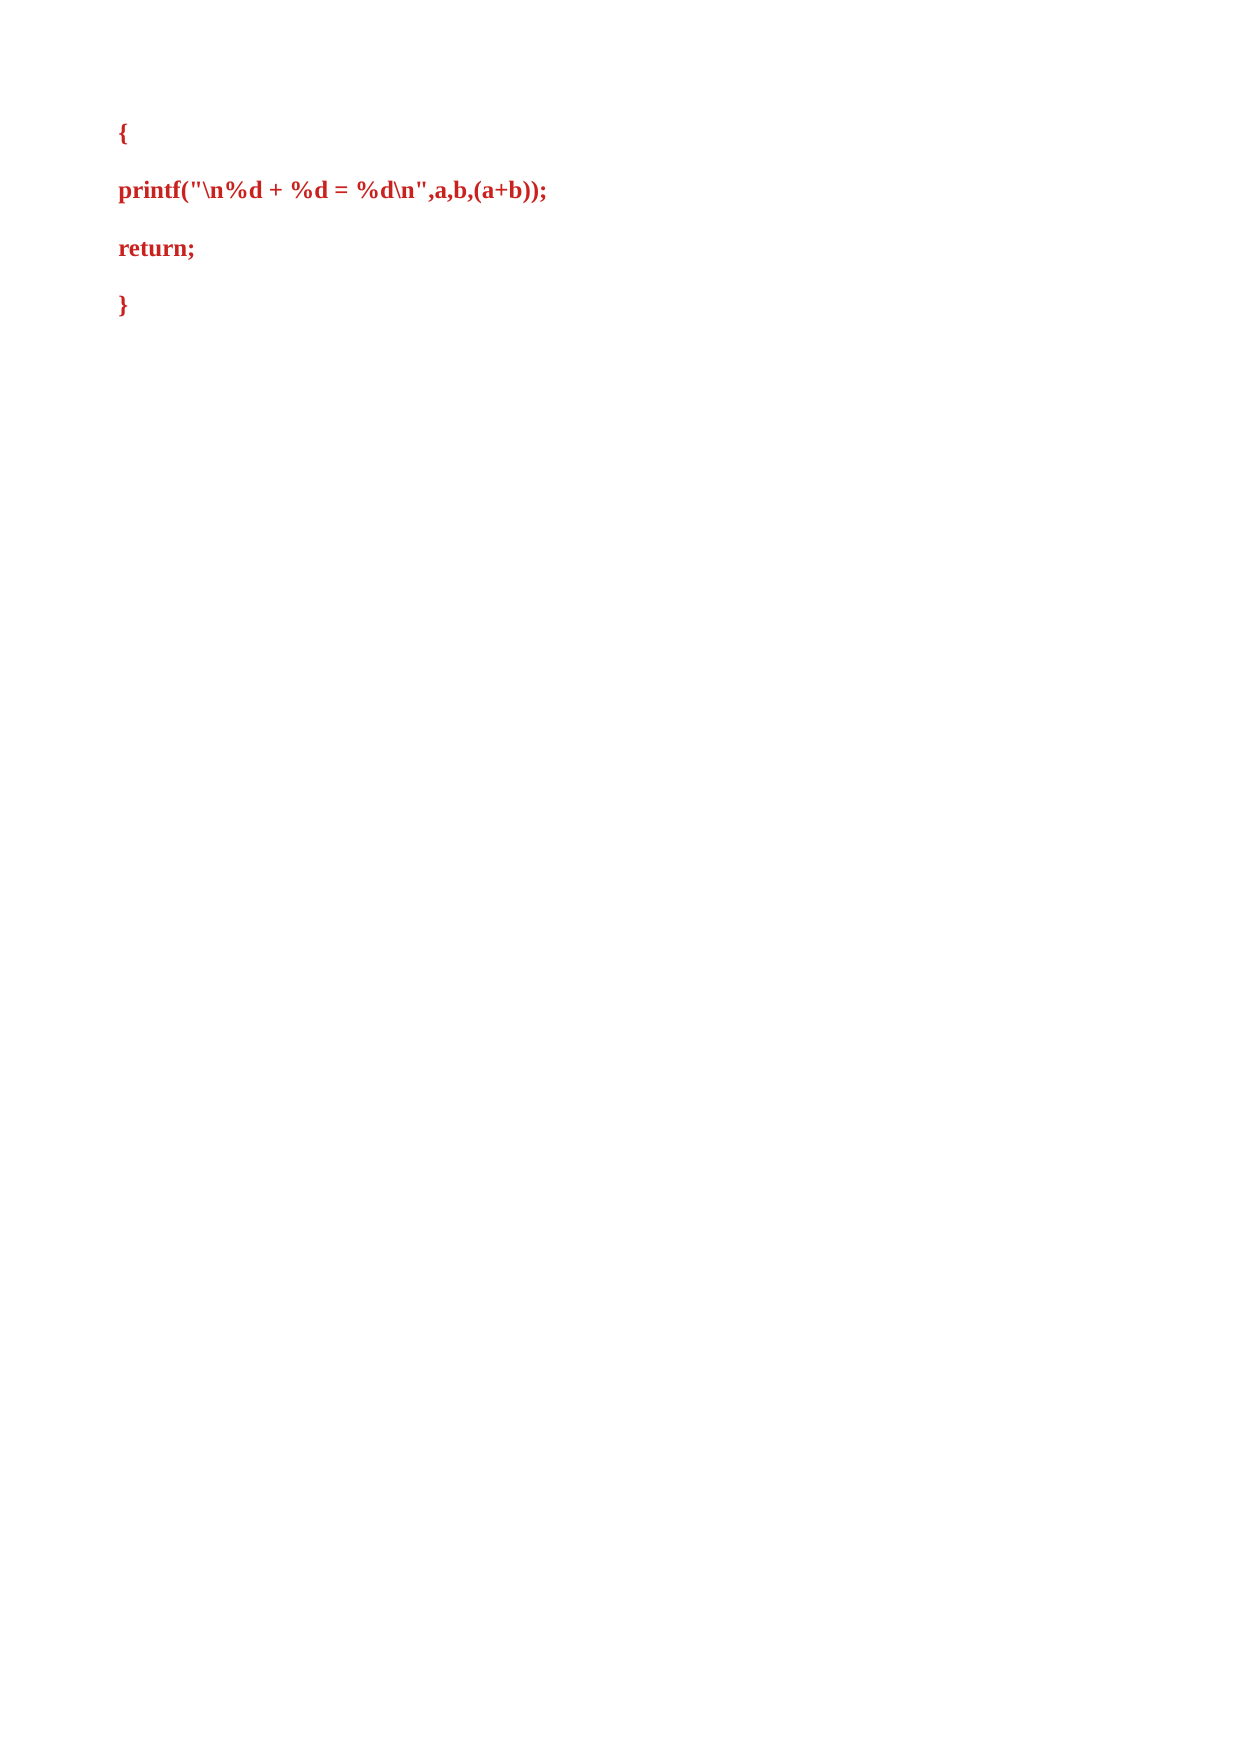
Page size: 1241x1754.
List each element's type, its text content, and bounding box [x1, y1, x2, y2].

text printf("\n%d + %d = %d\n",a,b,(a+b)); [118, 176, 1122, 204]
text return; [118, 233, 1122, 262]
text } [118, 291, 1122, 319]
text { [118, 118, 1122, 147]
